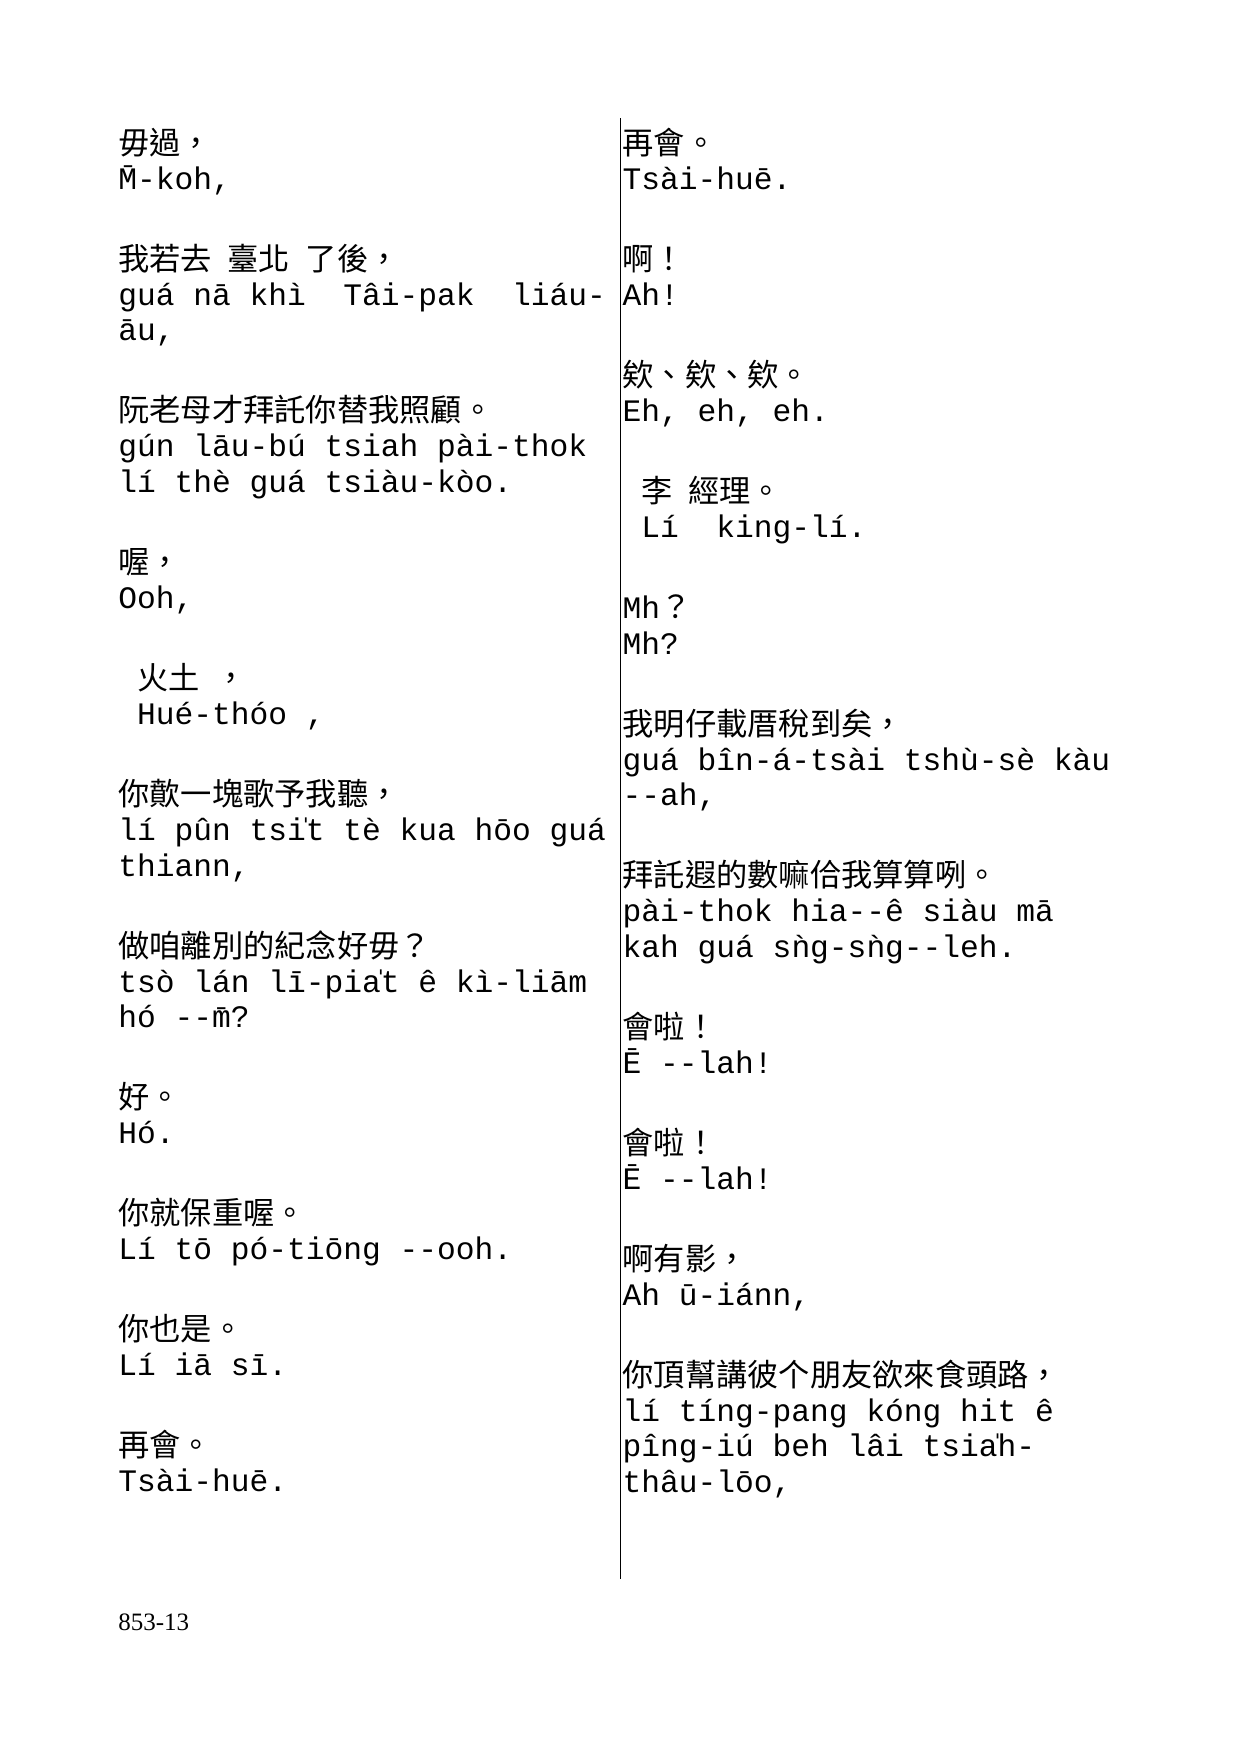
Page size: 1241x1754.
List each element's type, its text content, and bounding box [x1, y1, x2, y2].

text Mh？ [622, 583, 1122, 628]
text 好。 [118, 1072, 618, 1118]
text 我明仔載厝稅到矣， [622, 699, 1122, 744]
text 會啦！ [622, 1118, 1122, 1163]
text Ah ū-iánn, [622, 1279, 1122, 1315]
text 毋過， [118, 118, 618, 163]
text 李 經理。 [622, 466, 1122, 512]
text Hó. [118, 1118, 618, 1153]
text 欸、欸、欸。 [622, 350, 1122, 395]
text 拜託遐的數嘛佮我算算咧。 [622, 851, 1122, 896]
text 火土 ， [118, 653, 618, 699]
text lí pûn tsi̍t tè kua hōo guá thiann, [118, 815, 618, 886]
text Lí tō pó-tiōng --ooh. [118, 1234, 618, 1269]
text 你也是。 [118, 1304, 618, 1350]
text 你就保重喔。 [118, 1188, 618, 1234]
text 你頂幫講彼个朋友欲來食頭路， [622, 1350, 1122, 1395]
text guá nā khì Tâi-pak liáu-āu, [118, 279, 618, 350]
text Mh? [622, 628, 1122, 664]
text Ah! [622, 279, 1122, 315]
text M̄-koh, [118, 163, 618, 199]
text 我若去 臺北 了後， [118, 234, 618, 279]
text Ē --lah! [622, 1047, 1122, 1083]
text Lí iā sī. [118, 1350, 618, 1385]
text 會啦！ [622, 1002, 1122, 1047]
text lí tíng-pang kóng hit ê pîng-iú beh lâi tsia̍h-thâu-lōo, [622, 1395, 1122, 1502]
text Lí king-lí. [622, 512, 1122, 547]
text Tsài-huē. [118, 1466, 618, 1501]
text 做咱離別的紀念好毋？ [118, 921, 618, 966]
text pài-thok hia--ê siàu mā kah guá sǹg-sǹg--leh. [622, 896, 1122, 967]
text Tsài-huē. [622, 163, 1122, 199]
text Ooh, [118, 582, 618, 618]
text 阮老母才拜託你替我照顧。 [118, 386, 618, 431]
text Eh, eh, eh. [622, 395, 1122, 431]
text 啊！ [622, 234, 1122, 279]
text tsò lán lī-pia̍t ê kì-liām hó --m̄? [118, 966, 618, 1037]
text 喔， [118, 537, 618, 582]
text Hué-thóo , [118, 699, 618, 734]
text 再會。 [622, 118, 1122, 163]
text gún lāu-bú tsiah pài-thok lí thè guá tsiàu-kòo. [118, 431, 618, 502]
text 再會。 [118, 1421, 618, 1466]
text guá bîn-á-tsài tshù-sè kàu --ah, [622, 744, 1122, 815]
text 你歕一塊歌予我聽， [118, 769, 618, 815]
text Ē --lah! [622, 1163, 1122, 1199]
text 啊有影， [622, 1234, 1122, 1279]
